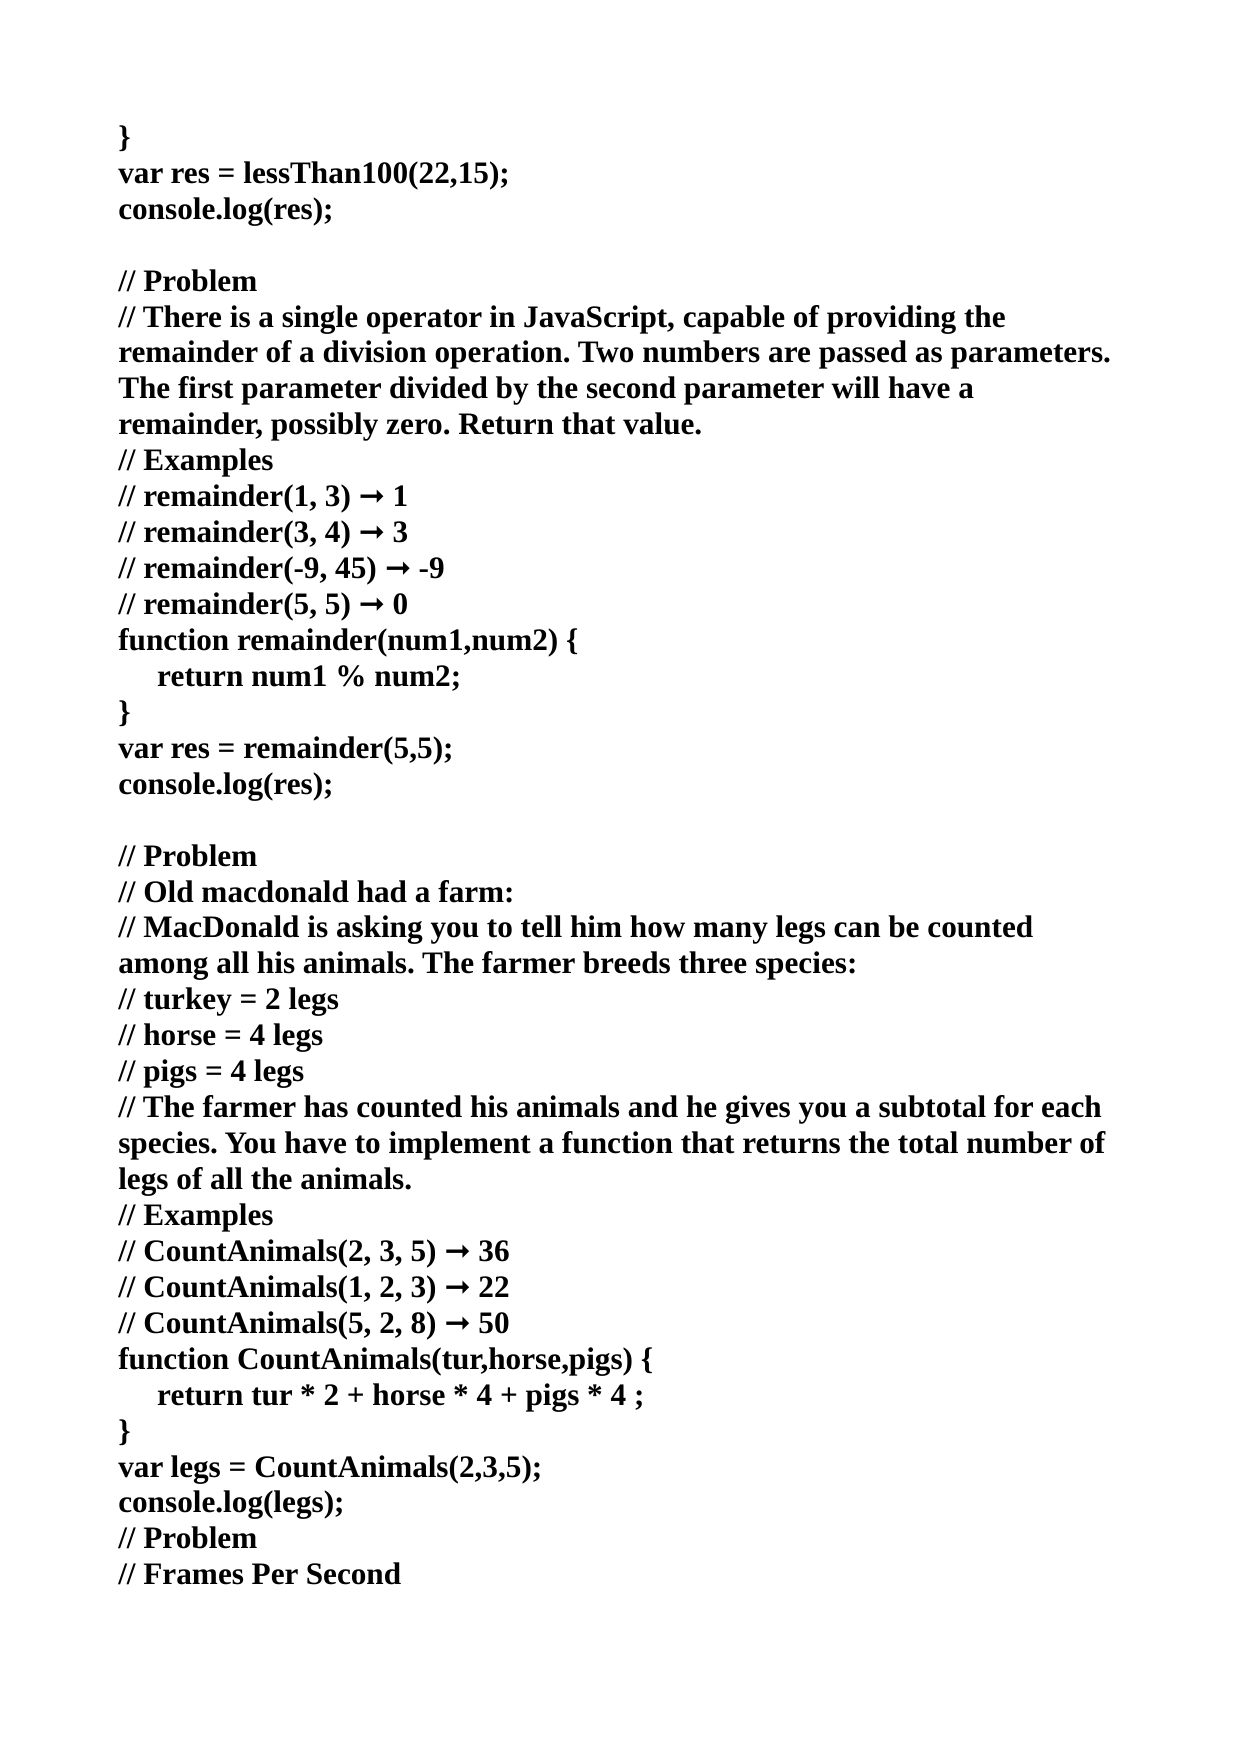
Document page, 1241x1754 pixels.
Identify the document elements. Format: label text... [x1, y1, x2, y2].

text // remainder(3, 4) ➞ 3 [118, 513, 1122, 549]
text var res = lessThan100(22,15); [118, 154, 1122, 190]
text function remainder(num1,num2) { [118, 621, 1122, 657]
text // CountAnimals(1, 2, 3) ➞ 22 [118, 1268, 1122, 1304]
text // Problem [118, 837, 1122, 873]
text // Problem [118, 1520, 1122, 1556]
text } [118, 1412, 1122, 1448]
text console.log(legs); [118, 1484, 1122, 1520]
text return tur * 2 + horse * 4 + pigs * 4 ; [118, 1376, 1122, 1412]
text // Frames Per Second [118, 1556, 1122, 1592]
text var res = remainder(5,5); [118, 729, 1122, 765]
text // remainder(5, 5) ➞ 0 [118, 585, 1122, 621]
text // horse = 4 legs [118, 1017, 1122, 1052]
text // CountAnimals(2, 3, 5) ➞ 36 [118, 1232, 1122, 1268]
text console.log(res); [118, 765, 1122, 801]
text // turkey = 2 legs [118, 981, 1122, 1017]
text var legs = CountAnimals(2,3,5); [118, 1448, 1122, 1484]
text // Old macdonald had a farm: [118, 873, 1122, 909]
text } [118, 118, 1122, 154]
text // MacDonald is asking you to tell him how many legs can be counted among all his animals. The farmer breeds three species: [118, 909, 1122, 981]
text // Problem [118, 262, 1122, 298]
text function CountAnimals(tur,horse,pigs) { [118, 1340, 1122, 1376]
text // remainder(1, 3) ➞ 1 [118, 477, 1122, 513]
text // remainder(-9, 45) ➞ -9 [118, 549, 1122, 585]
text // Examples [118, 442, 1122, 477]
text // There is a single operator in JavaScript, capable of providing the remainder of a division operation. Two numbers are passed as parameters. The first parameter divided by the second parameter will have a remainder, possibly zero. Return that value. [118, 298, 1122, 442]
text // Examples [118, 1196, 1122, 1232]
text console.log(res); [118, 190, 1122, 226]
text // CountAnimals(5, 2, 8) ➞ 50 [118, 1304, 1122, 1340]
text // pigs = 4 legs [118, 1052, 1122, 1088]
text // The farmer has counted his animals and he gives you a subtotal for each species. You have to implement a function that returns the total number of legs of all the animals. [118, 1088, 1122, 1196]
text return num1 % num2; [118, 657, 1122, 693]
text } [118, 693, 1122, 729]
